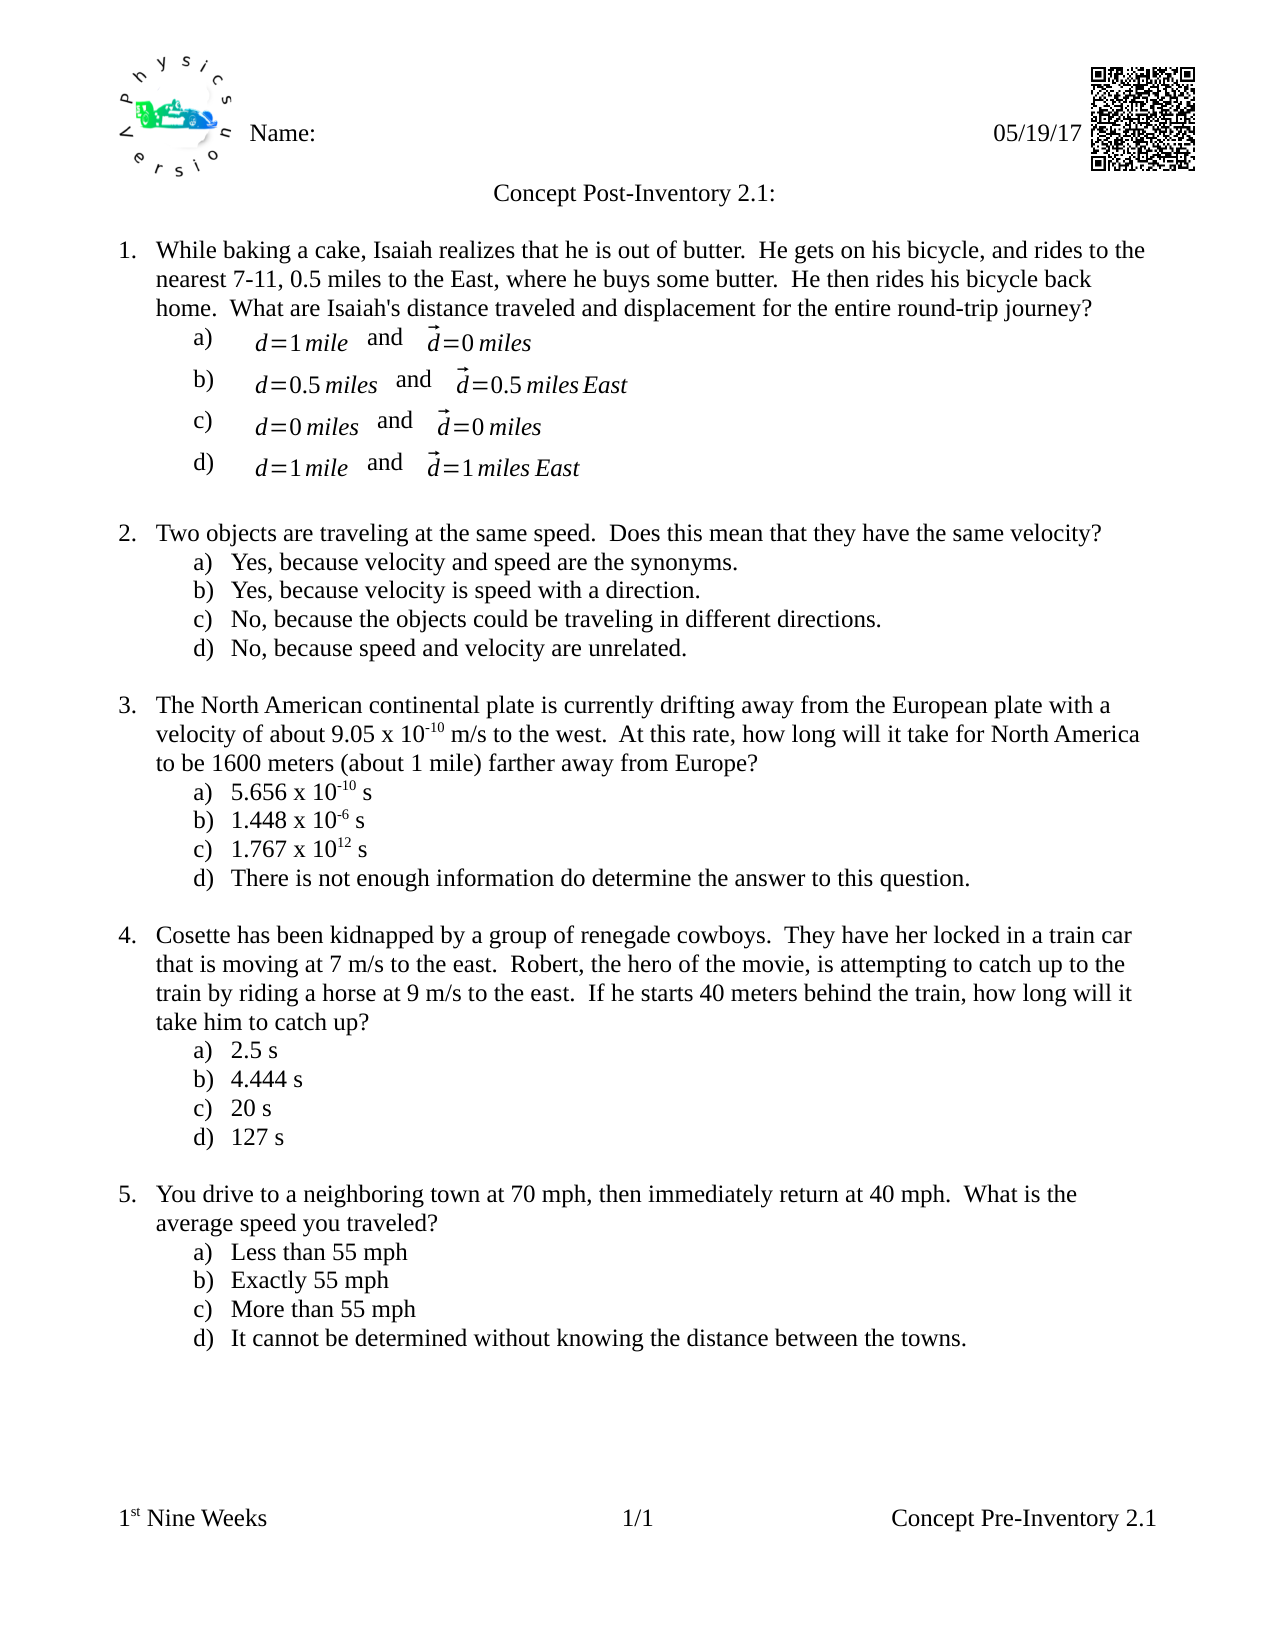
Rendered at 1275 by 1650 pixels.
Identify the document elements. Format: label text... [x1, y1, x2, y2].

list Yes, because velocity is speed with a direction. [193, 576, 1157, 604]
text Concept Post-Inventory 2.1: [118, 176, 1157, 207]
list 127 s [193, 1122, 1157, 1151]
list Less than 55 mph [193, 1237, 1157, 1266]
list Exactly 55 mph [193, 1266, 1157, 1294]
list Two objects are traveling at the same speed. Does this mean that they have the same velocity? [118, 518, 1157, 547]
list and [193, 406, 1157, 440]
list No, because speed and velocity are unrelated. [193, 633, 1157, 662]
list There is not enough information do determine the answer to this question. [193, 863, 1157, 892]
list More than 55 mph [193, 1294, 1157, 1323]
list It cannot be determined without knowing the distance between the towns. [193, 1323, 1157, 1352]
list and [193, 447, 1157, 482]
list 20 s [193, 1093, 1157, 1122]
picture [1082, 58, 1203, 179]
list 4.444 s [193, 1064, 1157, 1093]
list You drive to a neighboring town at 70 mph, then immediately return at 40 mph. What is the average speed you traveled? [118, 1179, 1157, 1237]
list and [193, 364, 1157, 398]
list Cosette has been kidnapped by a group of renegade cowboys. They have her locked in a train car that is moving at 7 m/s to the east. Robert, the hero of the movie, is attempting to catch up to the train by riding a horse at 9 m/s to the east. If he starts 40 meters behind the train, how long will it take him to catch up? [118, 921, 1157, 1036]
list No, because the objects could be traveling in different directions. [193, 604, 1157, 633]
list 1.767 x 1012 s [193, 834, 1157, 863]
list 5.656 x 10-10 s [193, 777, 1157, 806]
list The North American continental plate is currently drifting away from the European plate with a velocity of about 9.05 x 10-10 m/s to the west. At this rate, how long will it take for North America to be 1600 meters (about 1 mile) farther away from Europe? [118, 691, 1157, 777]
picture [119, 56, 232, 177]
list 1.448 x 10-6 s [193, 806, 1157, 834]
list While baking a cake, Isaiah realizes that he is out of butter. He gets on his bicycle, and rides to the nearest 7-11, 0.5 miles to the East, where he buys some butter. He then rides his bicycle back home. What are Isaiah's distance traveled and displacement for the entire round-trip journey? [118, 236, 1157, 322]
list 2.5 s [193, 1036, 1157, 1064]
list Yes, because velocity and speed are the synonyms. [193, 547, 1157, 576]
list and [193, 322, 1157, 357]
